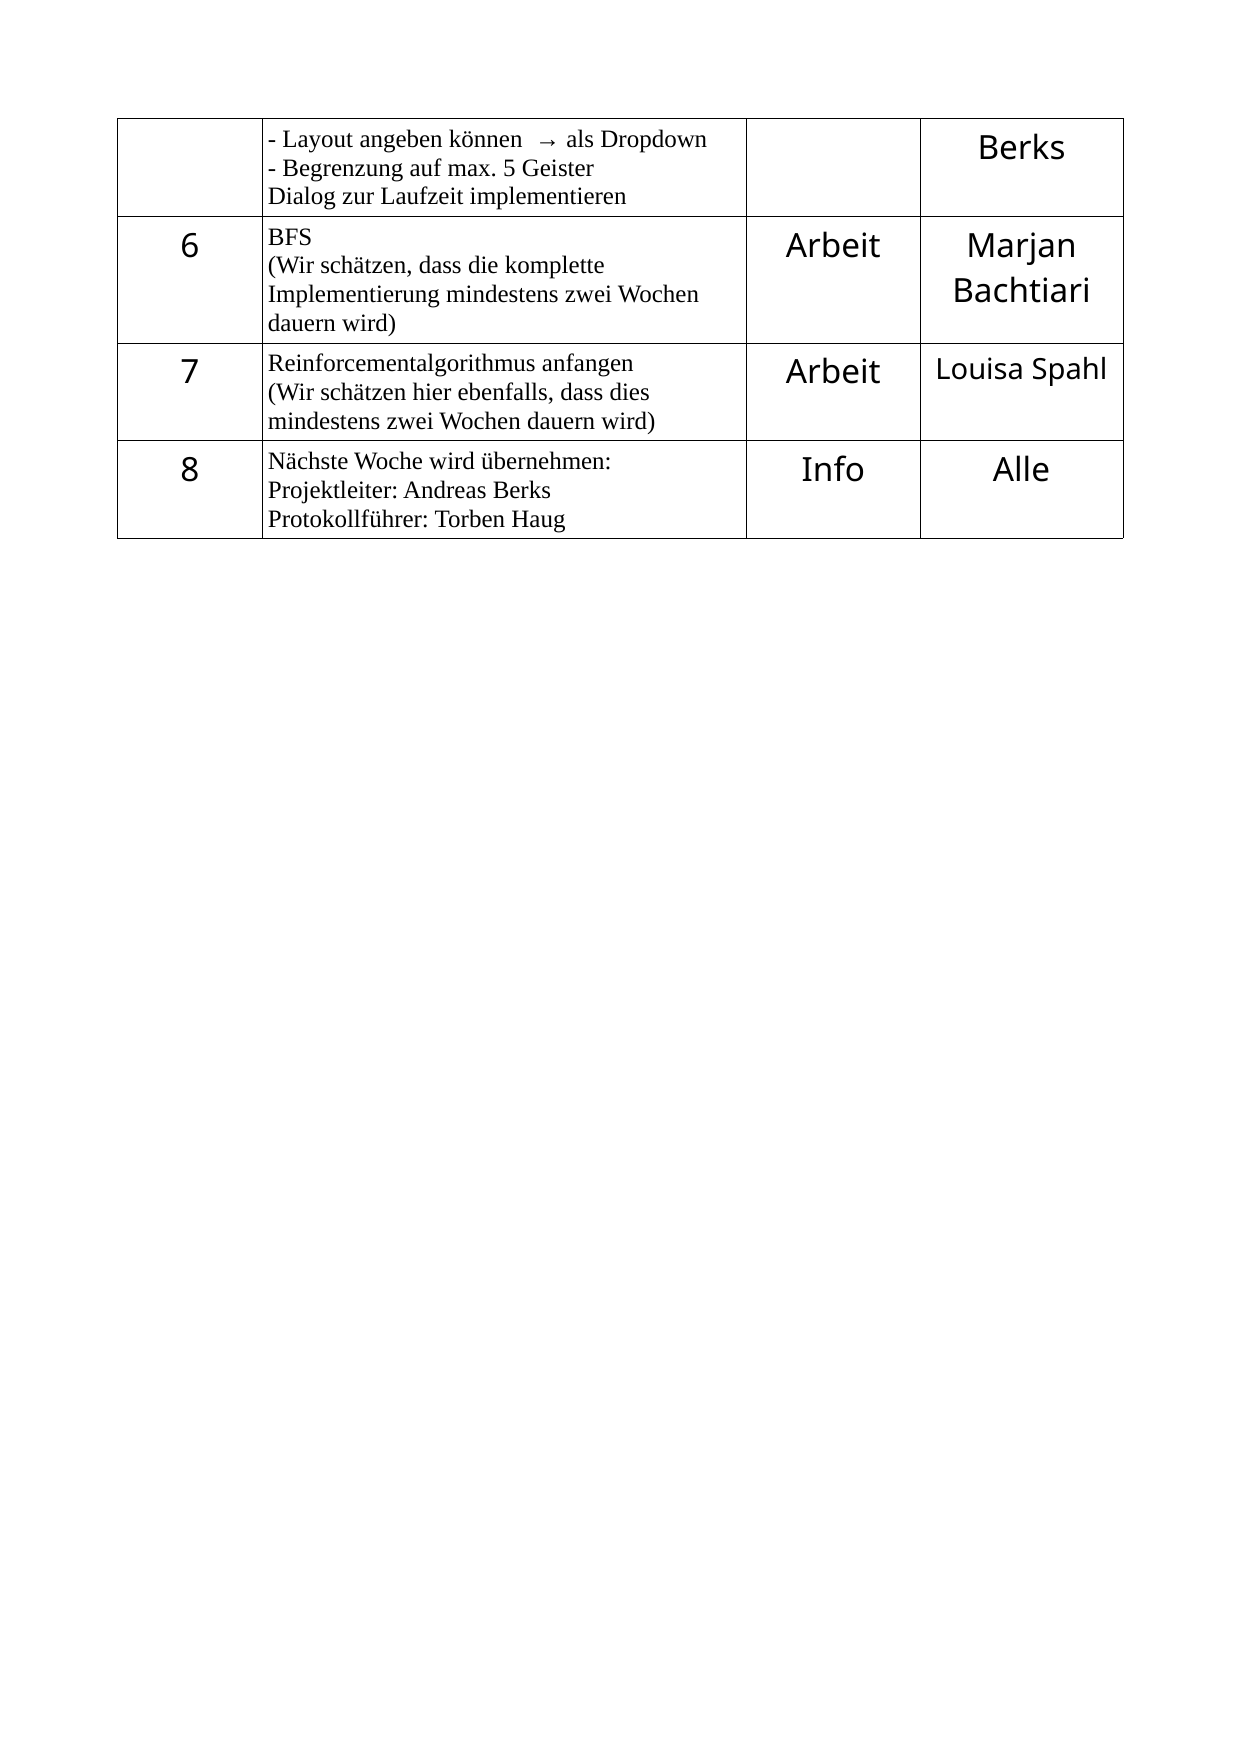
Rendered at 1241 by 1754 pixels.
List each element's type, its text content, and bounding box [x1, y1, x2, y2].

table_cell Nächste Woche wird übernehmen: Projektleiter: Andreas Berks Protokollführer: Torben Haug [263, 441, 746, 538]
table_cell [118, 119, 262, 216]
table_cell Marjan Bachtiari [921, 217, 1123, 342]
table_cell 6 [118, 217, 262, 342]
table_cell Info [747, 441, 920, 538]
table_cell BFS (Wir schätzen, dass die komplette Implementierung mindestens zwei Wochen dauern wird) [263, 217, 746, 342]
table_cell Reinforcementalgorithmus anfangen (Wir schätzen hier ebenfalls, dass dies mindestens zwei Wochen dauern wird) [263, 344, 746, 440]
table_cell 8 [118, 441, 262, 538]
table_cell Alle [921, 441, 1123, 538]
table_cell Arbeit [747, 344, 920, 440]
table_cell - Layout angeben können → als Dropdown - Begrenzung auf max. 5 Geister Dialog zur Laufzeit implementieren [263, 119, 746, 216]
table_cell 7 [118, 344, 262, 440]
table_cell Berks [921, 119, 1123, 216]
table_cell Arbeit [747, 217, 920, 342]
table_cell Louisa Spahl [921, 344, 1123, 440]
table_cell [747, 119, 920, 216]
